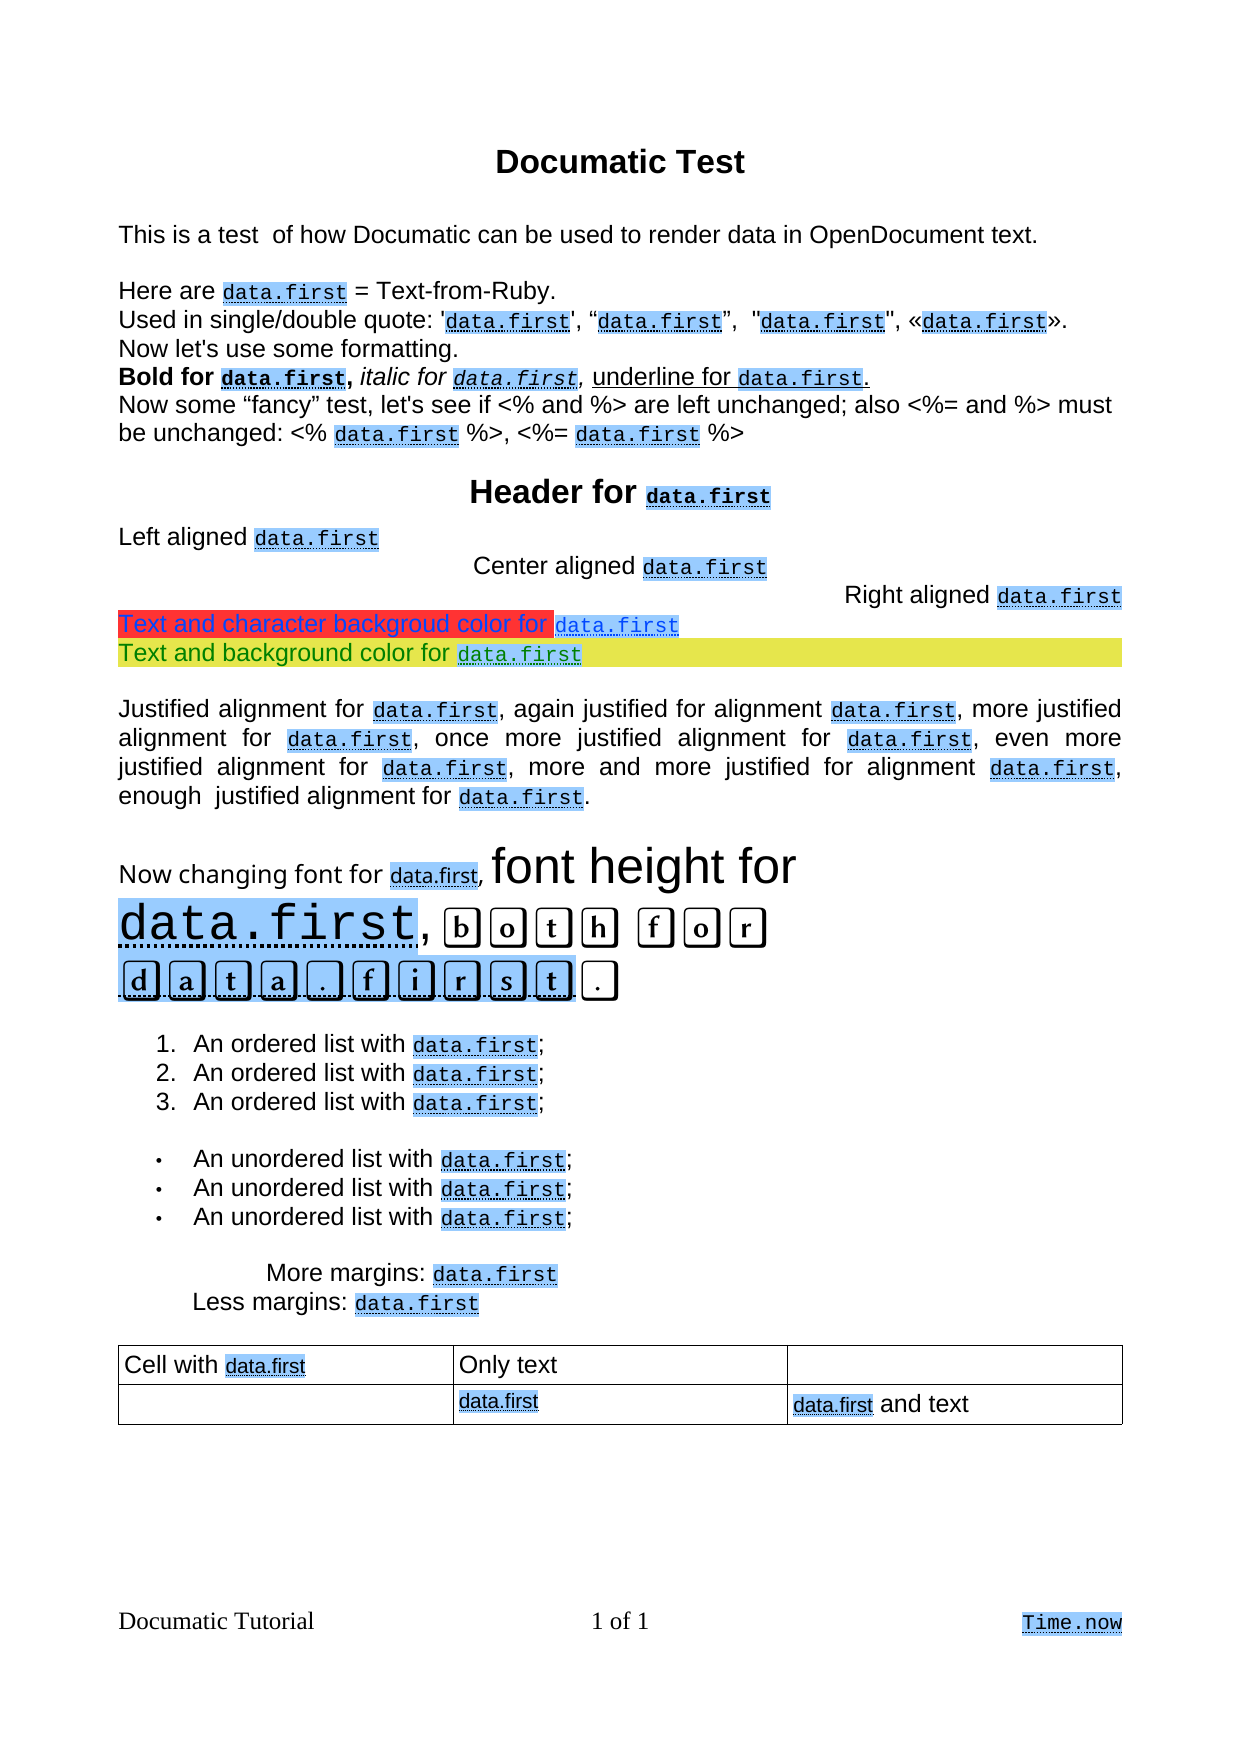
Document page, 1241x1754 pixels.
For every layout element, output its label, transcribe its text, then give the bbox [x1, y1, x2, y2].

list An ordered list with data.first; [156, 1030, 1122, 1059]
text More margins: data.first [266, 1259, 1122, 1288]
text Center aligned data.first [118, 552, 1122, 581]
table_header Cell with data.first [119, 1346, 453, 1384]
table_header [788, 1346, 1122, 1384]
subtitle Documatic Test [118, 143, 1122, 181]
table_cell data.first [454, 1385, 787, 1424]
list An unordered list with data.first; [156, 1145, 1122, 1173]
table_cell [119, 1385, 453, 1424]
list An unordered list with data.first; [156, 1202, 1122, 1231]
text Bold for data.first, italic for data.first, underline for data.first. [118, 362, 1122, 391]
list An ordered list with data.first; [156, 1088, 1122, 1117]
subtitle Header for data.first [118, 473, 1122, 511]
text Here are data.first = Text-from-Ruby. [118, 277, 1122, 306]
text Used in single/double quote: 'data.first', “data.first”, "data.first", «data.first». [118, 306, 1122, 334]
text This is a test of how Documatic can be used to render data in OpenDocument text. [118, 221, 1122, 249]
text Less margins: data.first [192, 1288, 1122, 1317]
text Left aligned data.first [118, 523, 1122, 552]
table_cell data.first and text [788, 1385, 1122, 1424]
table_header Only text [454, 1346, 787, 1384]
text Justified alignment for data.first, again justified for alignment data.first, more justified alignment for data.first, once more justified alignment for data.first, even more justified alignment for data.first, more and more justified for alignment data.first, enough justified alignment for data.first. [118, 695, 1122, 811]
text Now changing font for data.first, font height for data.first, both for data.first. [118, 839, 1122, 1002]
list An ordered list with data.first; [156, 1059, 1122, 1088]
text Text and background color for data.first [118, 638, 1122, 667]
text Right aligned data.first [118, 581, 1122, 610]
text Now let's use some formatting. [118, 334, 1122, 362]
text Now some “fancy” test, let's see if <% and %> are left unchanged; also <%= and %> must be unchanged: <% data.first %>, <%= data.first %> [118, 391, 1122, 448]
text Text and character backgroud color for data.first [118, 610, 1122, 638]
list An unordered list with data.first; [156, 1173, 1122, 1202]
